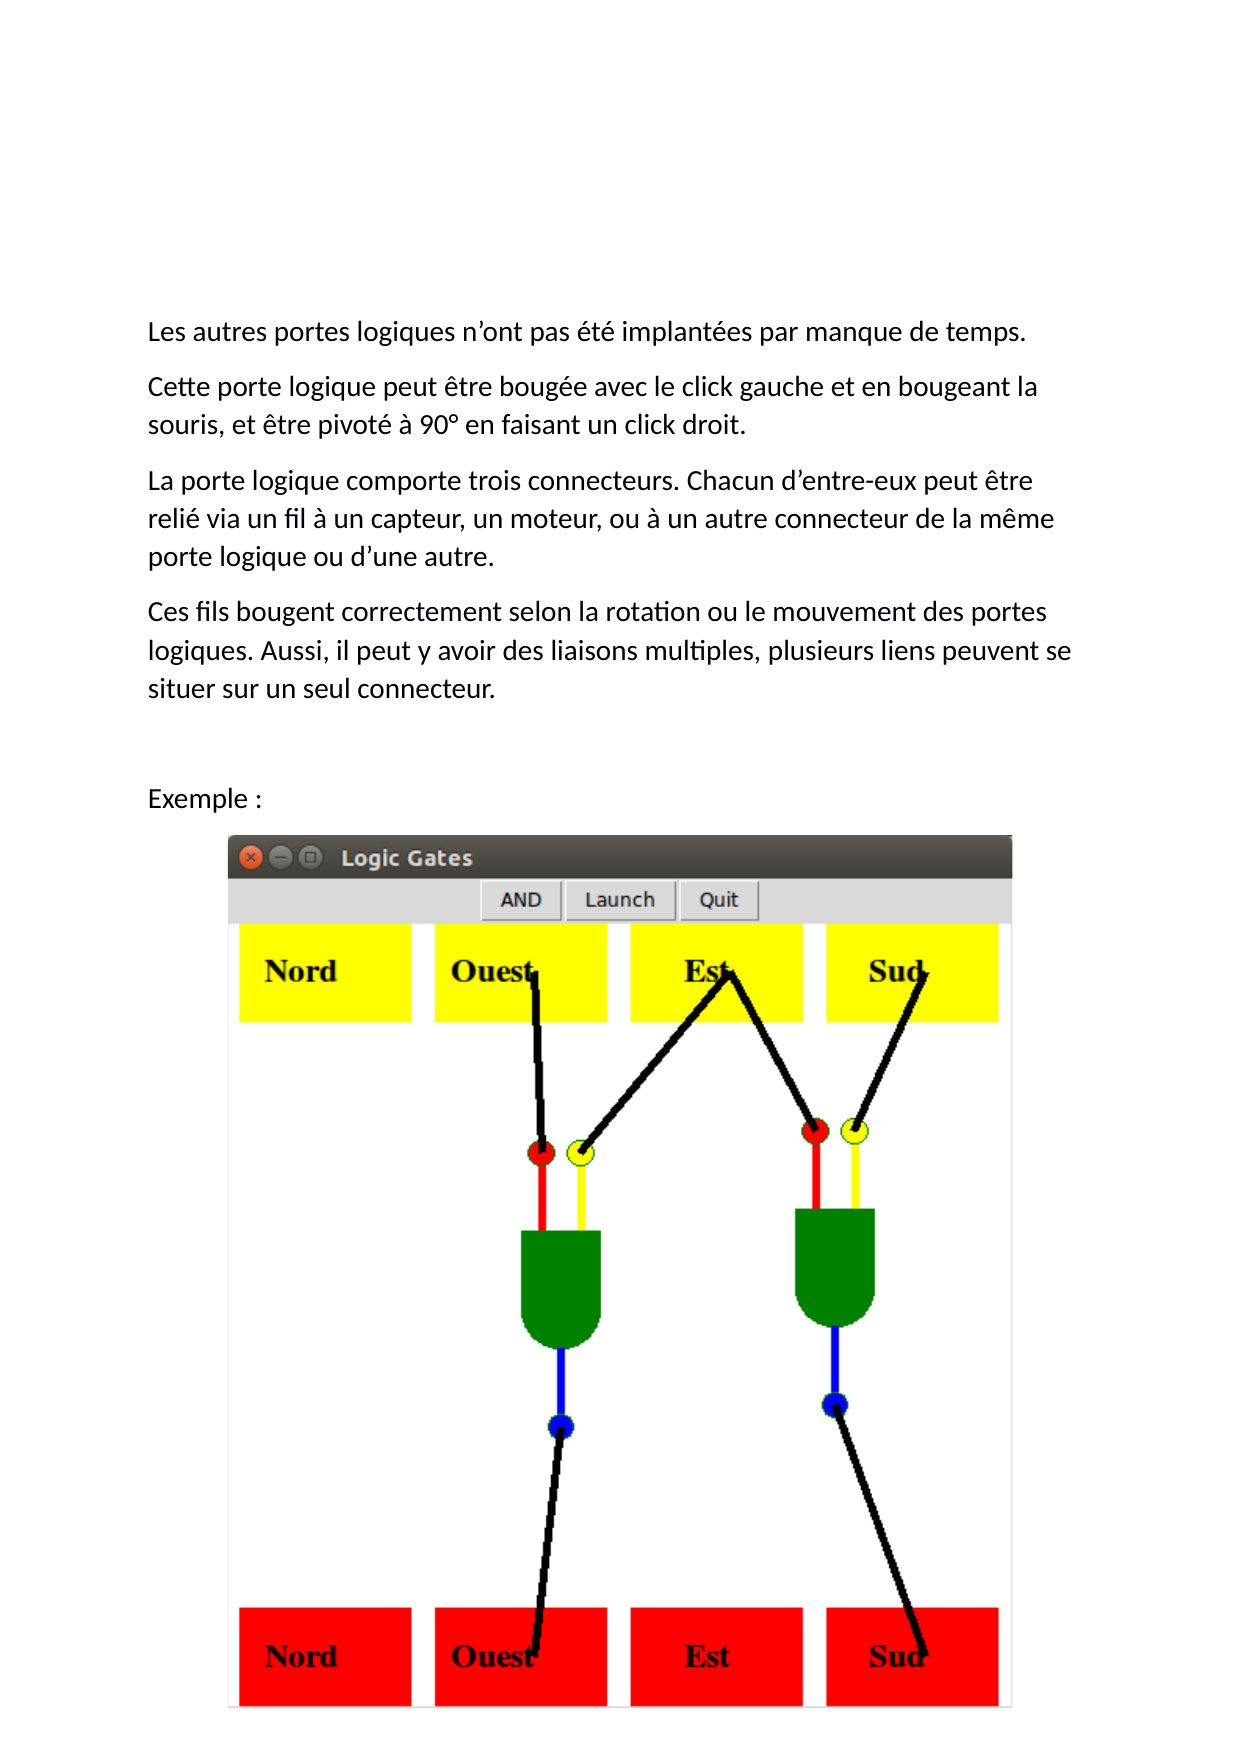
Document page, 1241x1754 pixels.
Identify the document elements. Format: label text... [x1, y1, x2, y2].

text La porte logique comporte trois connecteurs. Chacun d’entre-eux peut être relié via un fil à un capteur, un moteur, ou à un autre connecteur de la même porte logique ou d’une autre. [148, 462, 1093, 574]
text Ces fils bougent correctement selon la rotation ou le mouvement des portes logiques. Aussi, il peut y avoir des liaisons multiples, plusieurs liens peuvent se situer sur un seul connecteur. [148, 593, 1093, 706]
text Exemple : [148, 781, 1093, 816]
text Cette porte logique peut être bougée avec le click gauche et en bougeant la souris, et être pivoté à 90° en faisant un click droit. [148, 368, 1093, 442]
text Les autres portes logiques n’ont pas été implantées par manque de temps. [148, 313, 1093, 348]
picture [227, 835, 1013, 1708]
